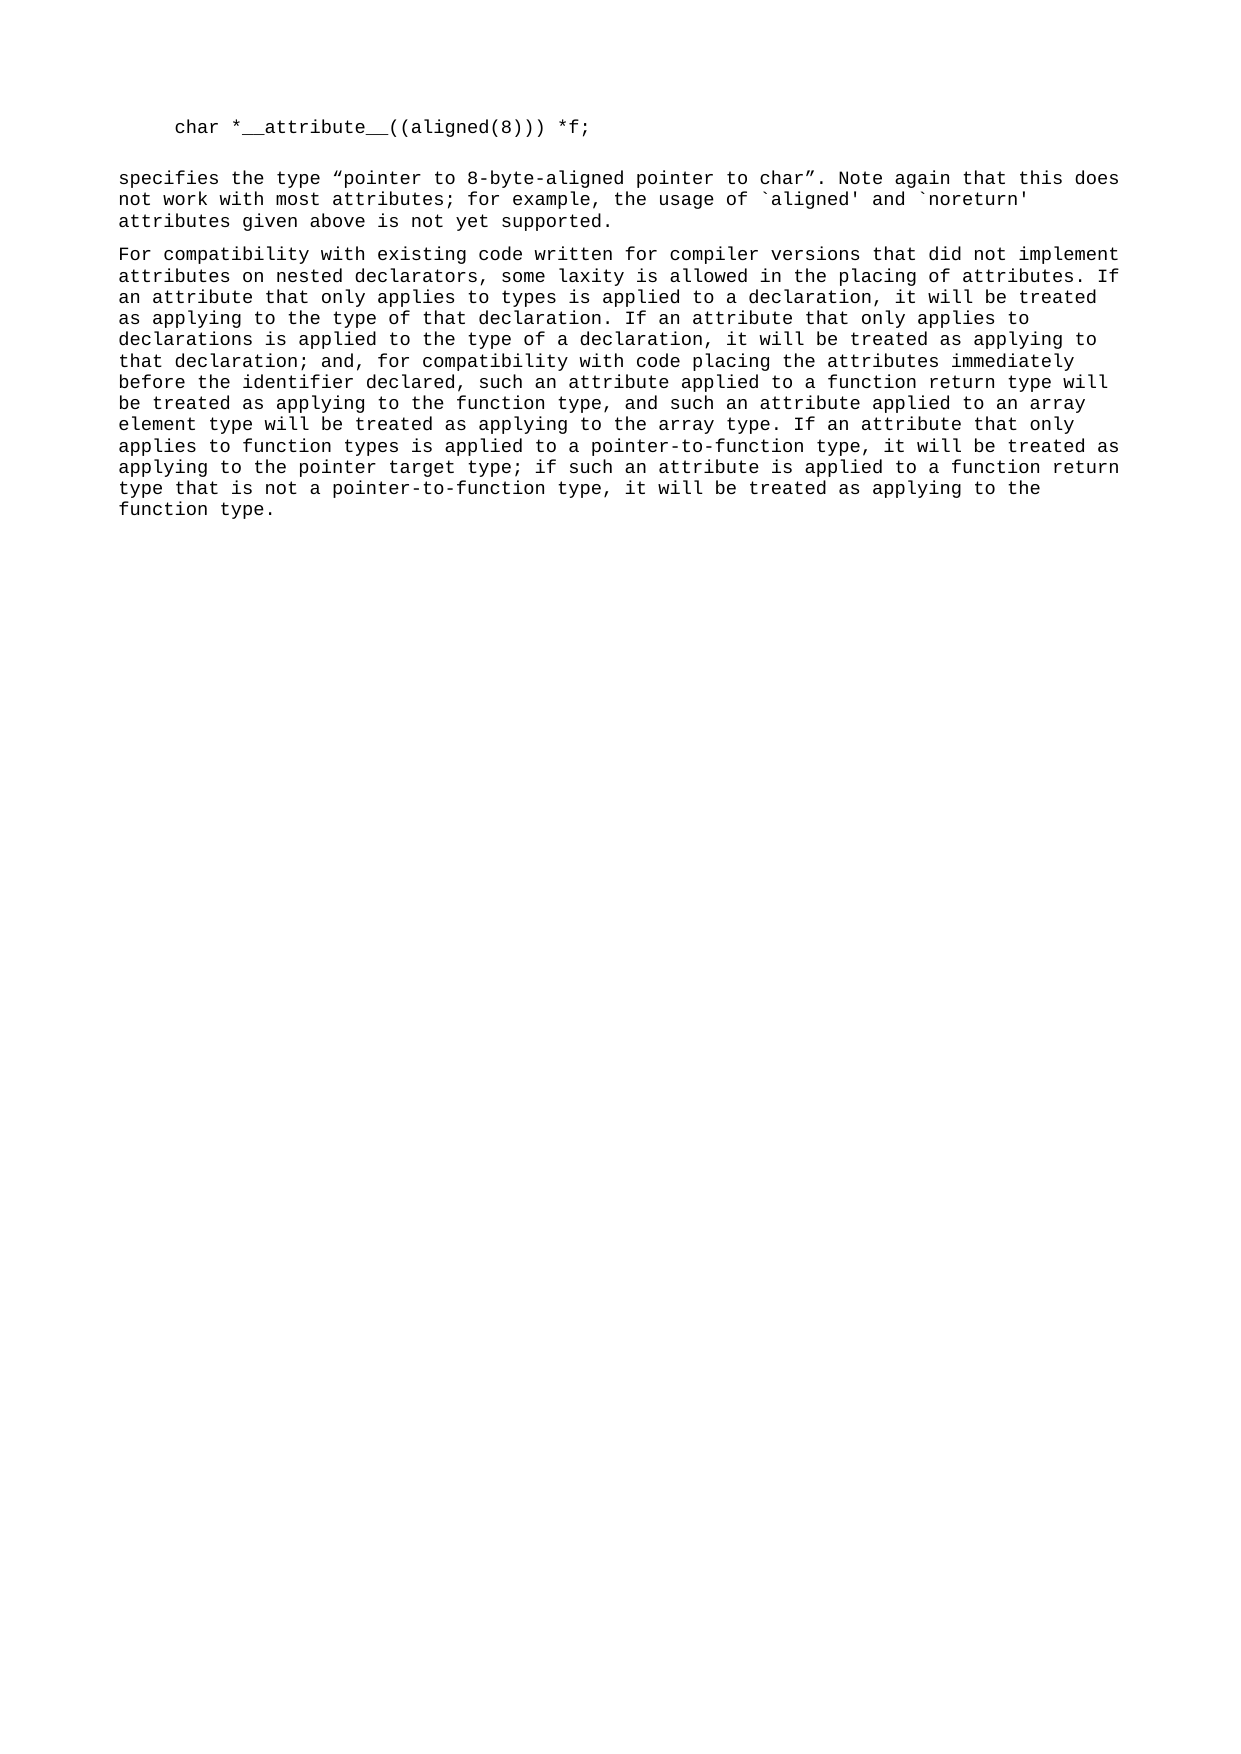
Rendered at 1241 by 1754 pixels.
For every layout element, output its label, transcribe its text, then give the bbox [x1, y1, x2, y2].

text specifies the type “pointer to 8-byte-aligned pointer to char”. Note again that this does not work with most attributes; for example, the usage of `aligned' and `noreturn' attributes given above is not yet supported. [118, 169, 1122, 233]
text char *__attribute__((aligned(8))) *f; [118, 118, 1122, 139]
text For compatibility with existing code written for compiler versions that did not implement attributes on nested declarators, some laxity is allowed in the placing of attributes. If an attribute that only applies to types is applied to a declaration, it will be treated as applying to the type of that declaration. If an attribute that only applies to declarations is applied to the type of a declaration, it will be treated as applying to that declaration; and, for compatibility with code placing the attributes immediately before the identifier declared, such an attribute applied to a function return type will be treated as applying to the function type, and such an attribute applied to an array element type will be treated as applying to the array type. If an attribute that only applies to function types is applied to a pointer-to-function type, it will be treated as applying to the pointer target type; if such an attribute is applied to a function return type that is not a pointer-to-function type, it will be treated as applying to the function type. [118, 245, 1122, 521]
